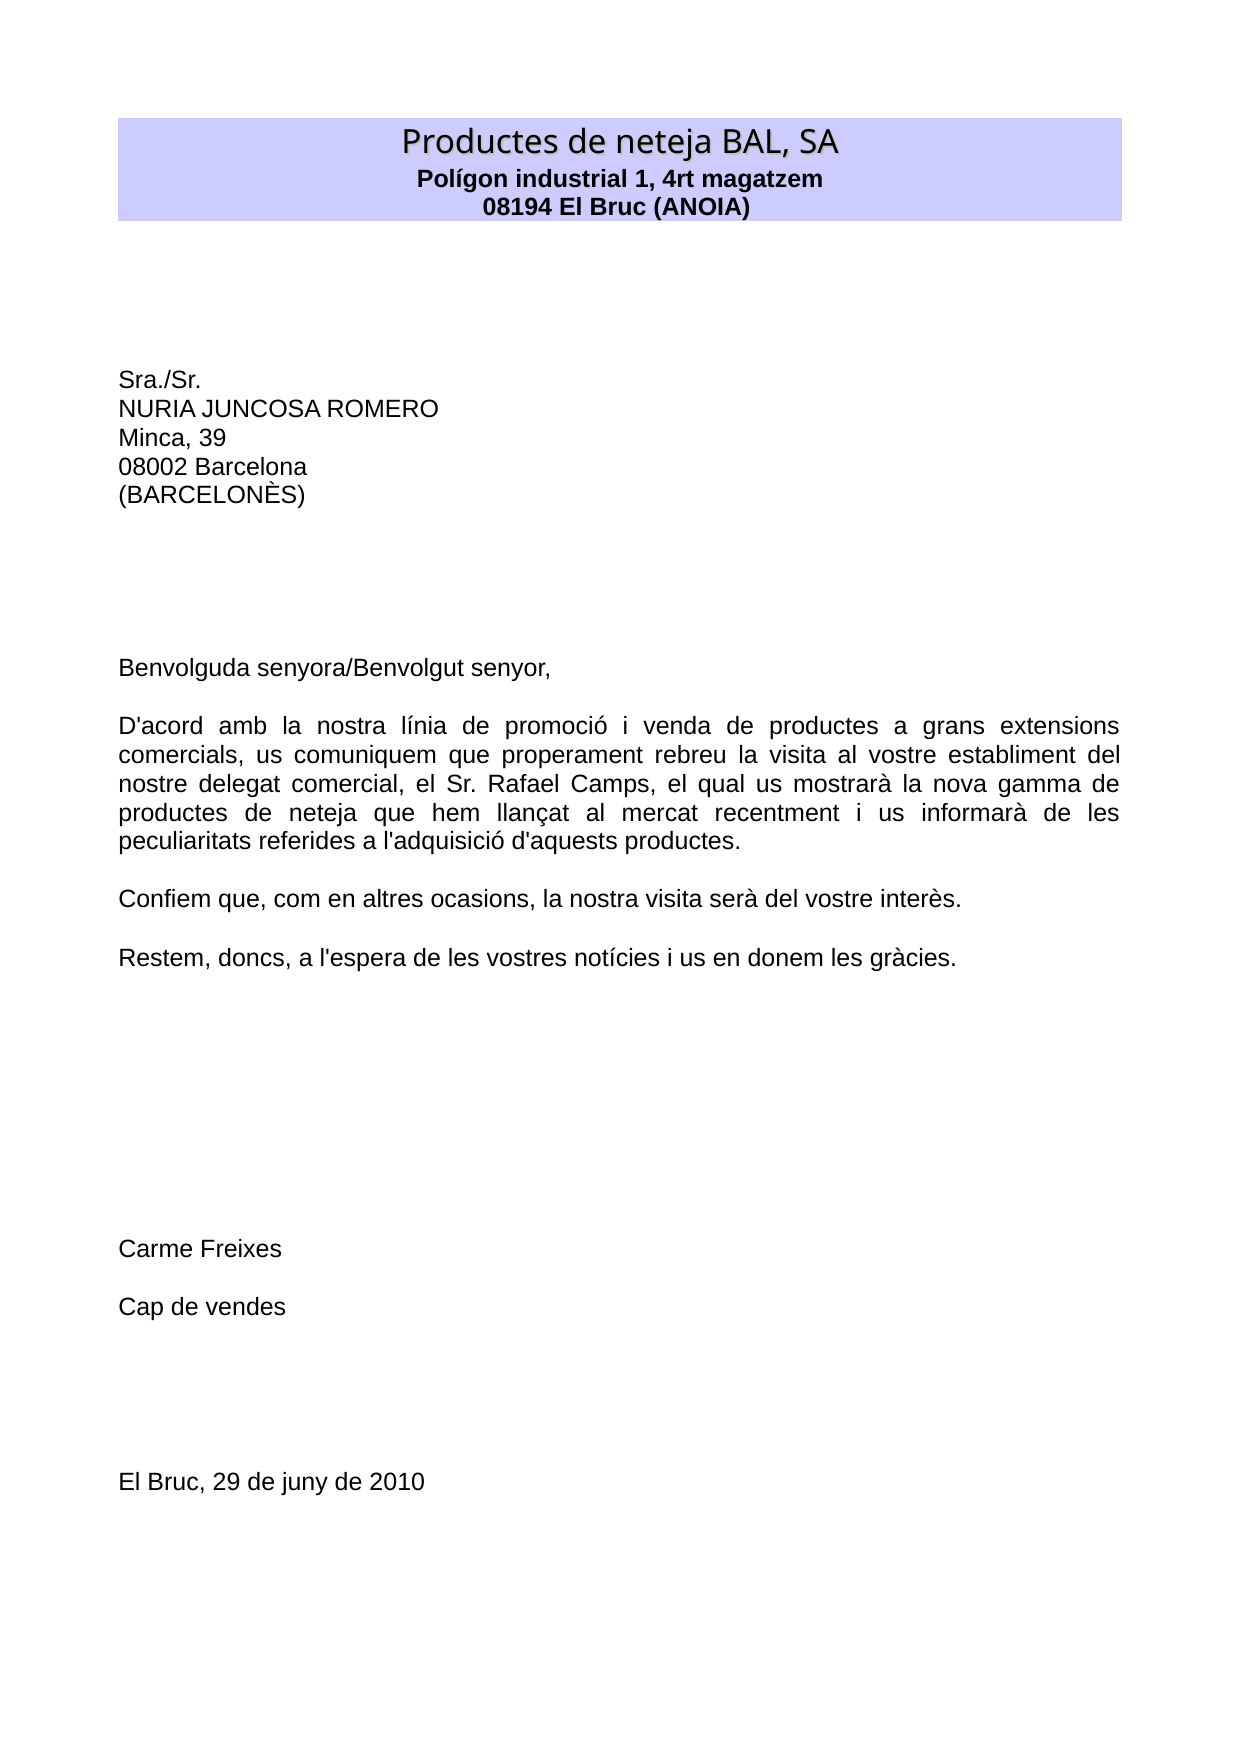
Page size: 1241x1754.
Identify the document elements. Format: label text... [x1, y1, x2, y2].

text Productes de neteja BAL, SA Polígon industrial 1, 4rt magatzem 08194 El Bruc (ANOIA) [118, 118, 1122, 221]
text Confiem que, com en altres ocasions, la nostra visita serà del vostre interès. [118, 884, 1122, 913]
text Sra./Sr. [118, 366, 1122, 394]
text D'acord amb la nostra línia de promoció i venda de productes a grans extensions comercials, us comuniquem que properament rebreu la visita al vostre establiment del nostre delegat comercial, el Sr. Rafael Camps, el qual us mostrarà la nova gamma de productes de neteja que hem llançat al mercat recentment i us informarà de les peculiaritats referides a l'adquisició d'aquests productes. [118, 711, 1122, 855]
text Minca, 39 [118, 423, 1122, 452]
text (BARCELONÈS) [118, 481, 1122, 509]
text NURIA JUNCOSA ROMERO [118, 394, 1122, 423]
text Cap de vendes [118, 1292, 1122, 1321]
text Benvolguda senyora/Benvolgut senyor, [118, 653, 1122, 682]
text Restem, doncs, a l'espera de les vostres notícies i us en donem les gràcies. [118, 943, 1122, 971]
text 08002 Barcelona [118, 452, 1122, 481]
text El Bruc, 29 de juny de 2010 [118, 1467, 1122, 1496]
text Carme Freixes [118, 1234, 1122, 1263]
